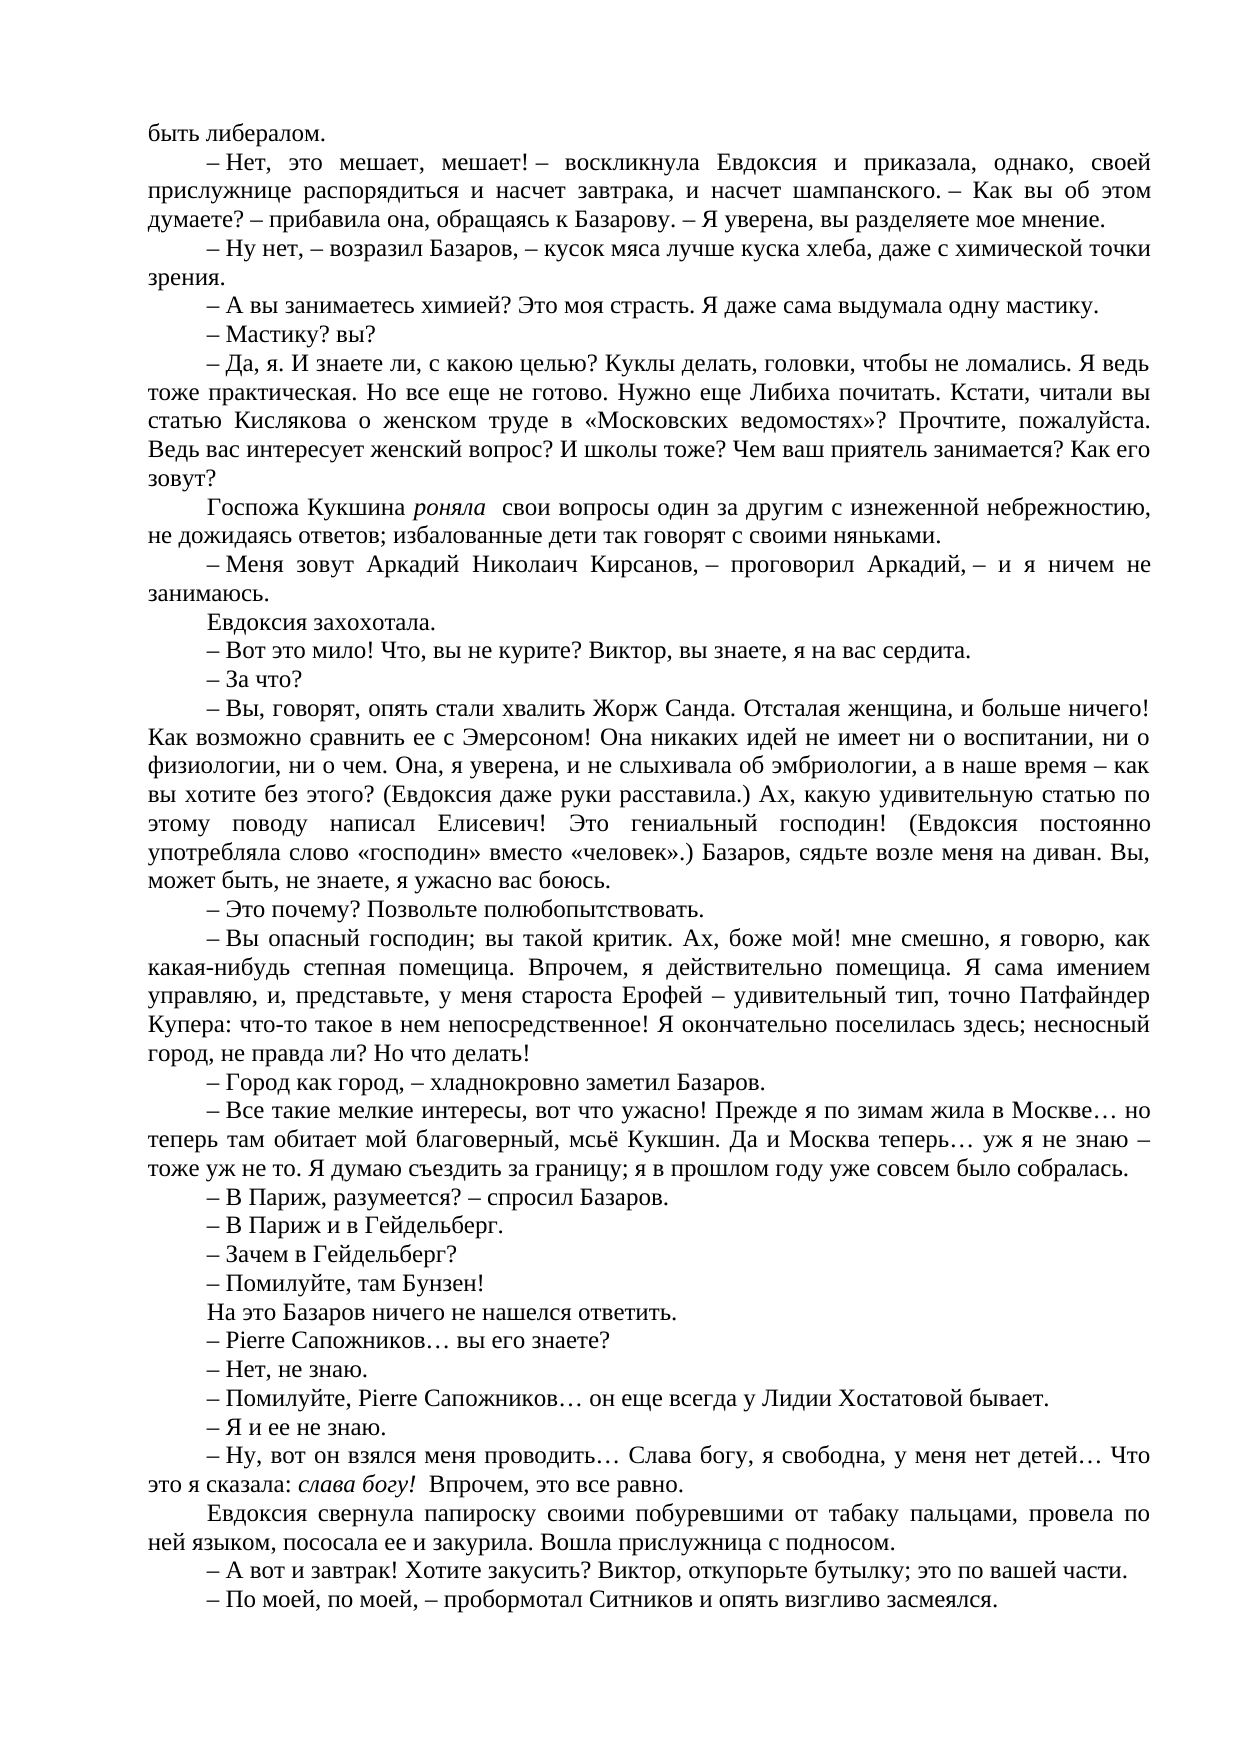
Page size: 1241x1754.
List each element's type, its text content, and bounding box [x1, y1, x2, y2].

text – Ну нет, – возразил Базаров, – кусок мяса лучше куска хлеба, даже с химической точки зрения. [148, 233, 1152, 291]
text – А вы занимаетесь химией? Это моя страсть. Я даже сама выдумала одну мастику. [148, 291, 1152, 319]
text Госпожа Кукшина роняла свои вопросы один за другим с изнеженной небрежностию, не дожидаясь ответов; избалованные дети так говорят с своими няньками. [148, 492, 1152, 549]
text – Это почему? Позвольте полюбопытствовать. [148, 894, 1152, 923]
text быть либералом. [148, 118, 1152, 147]
text – Вот это мило! Что, вы не курите? Виктор, вы знаете, я на вас сердита. [148, 636, 1152, 664]
text – Город как город, – хладнокровно заметил Базаров. [148, 1067, 1152, 1096]
text – Мастику? вы? [148, 319, 1152, 348]
text – Вы, говорят, опять стали хвалить Жорж Санда. Отсталая женщина, и больше ничего! Как возможно сравнить ее с Эмерсоном! Она никаких идей не имеет ни о воспитании, ни о физиологии, ни о чем. Она, я уверена, и не слыхивала об эмбриологии, а в наше время – как вы хотите без этого? (Евдоксия даже руки расставила.) Ах, какую удивительную статью по этому поводу написал Елисевич! Это гениальный господин! (Евдоксия постоянно употребляла слово «господин» вместо «человек».) Базаров, сядьте возле меня на диван. Вы, может быть, не знаете, я ужасно вас боюсь. [148, 693, 1152, 894]
text – Ну, вот он взялся меня проводить… Слава богу, я свободна, у меня нет детей… Что это я сказала: слава богу! Впрочем, это все равно. [148, 1441, 1152, 1498]
text – В Париж и в Гейдельберг. [148, 1211, 1152, 1239]
text – Нет, не знаю. [148, 1354, 1152, 1383]
text – Pierre Сапожников… вы его знаете? [148, 1326, 1152, 1354]
text Евдоксия свернула папироску своими побуревшими от табаку пальцами, провела по ней языком, пососала ее и закурила. Вошла прислужница с подносом. [148, 1498, 1152, 1556]
text – Нет, это мешает, мешает! – воскликнула Евдоксия и приказала, однако, своей прислужнице распорядиться и насчет завтрака, и насчет шампанского. – Как вы об этом думаете? – прибавила она, обращаясь к Базарову. – Я уверена, вы разделяете мое мнение. [148, 147, 1152, 233]
text На это Базаров ничего не нашелся ответить. [148, 1297, 1152, 1326]
text – За что? [148, 664, 1152, 693]
text – В Париж, разумеется? – спросил Базаров. [148, 1182, 1152, 1211]
text – Зачем в Гейдельберг? [148, 1239, 1152, 1268]
text – Да, я. И знаете ли, с какою целью? Куклы делать, головки, чтобы не ломались. Я ведь тоже практическая. Но все еще не готово. Нужно еще Либиха почитать. Кстати, читали вы статью Кислякова о женском труде в «Московских ведомостях»? Прочтите, пожалуйста. Ведь вас интересует женский вопрос? И школы тоже? Чем ваш приятель занимается? Как его зовут? [148, 348, 1152, 492]
text – Все такие мелкие интересы, вот что ужасно! Прежде я по зимам жила в Москве… но теперь там обитает мой благоверный, мсьё Кукшин. Да и Москва теперь… уж я не знаю – тоже уж не то. Я думаю съездить за границу; я в прошлом году уже совсем было собралась. [148, 1096, 1152, 1182]
text – Меня зовут Аркадий Николаич Кирсанов, – проговорил Аркадий, – и я ничем не занимаюсь. [148, 549, 1152, 607]
text – Я и ее не знаю. [148, 1412, 1152, 1441]
text – Помилуйте, Pierre Сапожников… он еще всегда у Лидии Хостатовой бывает. [148, 1383, 1152, 1412]
text – Помилуйте, там Бунзен! [148, 1268, 1152, 1297]
text – Вы опасный господин; вы такой критик. Ах, боже мой! мне смешно, я говорю, как какая-нибудь степная помещица. Впрочем, я действительно помещица. Я сама имением управляю, и, представьте, у меня староста Ерофей – удивительный тип, точно Патфайндер Купера: что-то такое в нем непосредственное! Я окончательно поселилась здесь; несносный город, не правда ли? Но что делать! [148, 923, 1152, 1067]
text – По моей, по моей, – пробормотал Ситников и опять визгливо засмеялся. [148, 1584, 1152, 1613]
text Евдоксия захохотала. [148, 607, 1152, 636]
text – А вот и завтрак! Хотите закусить? Виктор, откупорьте бутылку; это по вашей части. [148, 1556, 1152, 1584]
